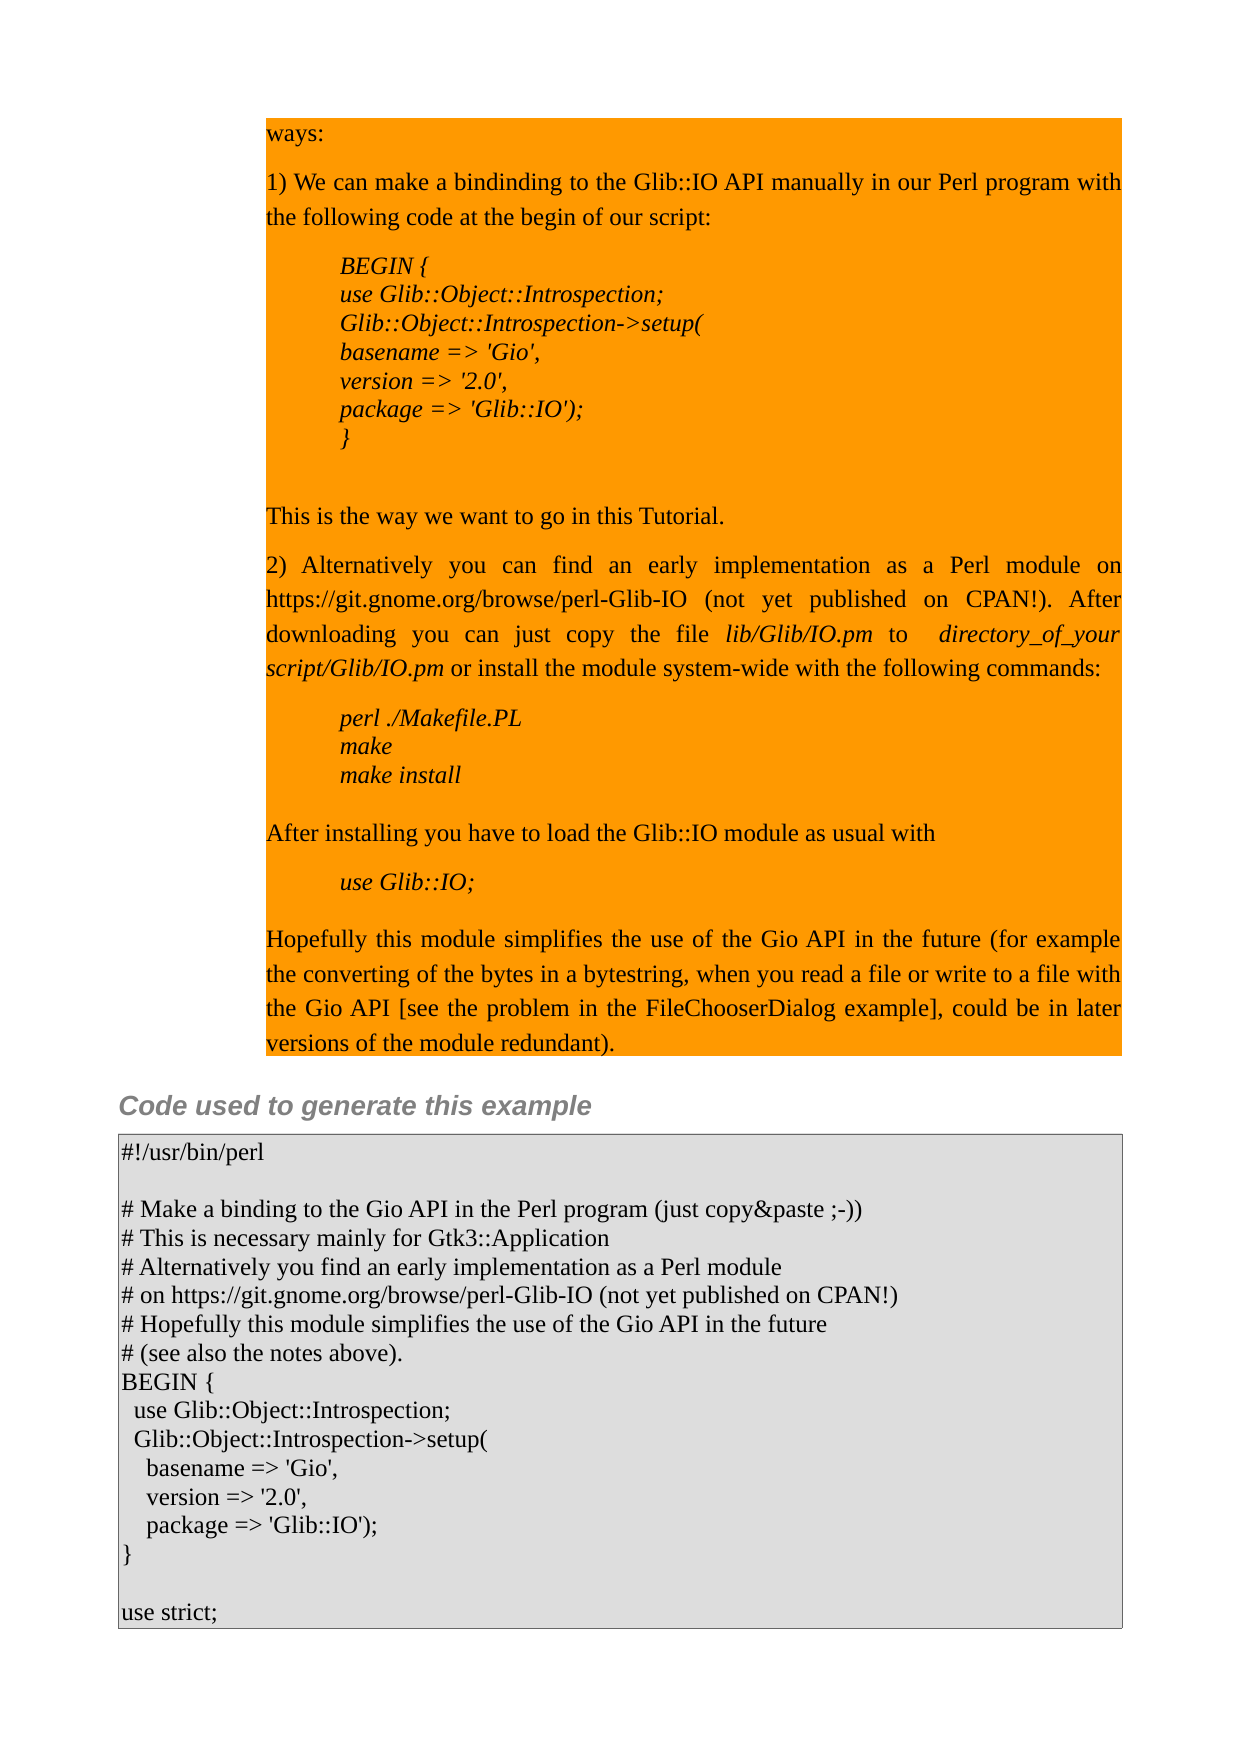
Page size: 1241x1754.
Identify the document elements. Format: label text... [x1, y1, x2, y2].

subtitle Code used to generate this example [118, 1089, 1122, 1121]
text # This is necessary mainly for Gtk3::Application [119, 1220, 1122, 1248]
text After installing you have to load the Glib::IO module as usual with [266, 818, 1122, 846]
text use Glib::IO; [266, 867, 1122, 895]
text Glib::Object::Introspection->setup( [119, 1421, 1122, 1450]
text basename => 'Gio', [119, 1450, 1122, 1478]
text # on https://git.gnome.org/browse/perl-Glib-IO (not yet published on CPAN!) [119, 1277, 1122, 1306]
text Glib::Object::Introspection->setup( [266, 308, 1122, 337]
text This is the way we want to go in this Tutorial. [266, 501, 1122, 530]
text use Glib::Object::Introspection; [119, 1392, 1122, 1421]
text # Alternatively you find an early implementation as a Perl module [119, 1248, 1122, 1277]
text package => 'Glib::IO'); [266, 394, 1122, 423]
text perl ./Makefile.PL [266, 703, 1122, 731]
text use strict; [119, 1593, 1122, 1628]
text Hopefully this module simplifies the use of the Gio API in the future (for example the converting of the bytes in a bytestring, when you read a file or write to a file with the Gio API [see the problem in the FileChooserDialog example], could be in later versions of the module redundant). [266, 924, 1122, 1056]
text ways: [266, 118, 1122, 147]
text #!/usr/bin/perl [119, 1135, 1122, 1162]
text BEGIN { [266, 251, 1122, 279]
text 2) Alternatively you can find an early implementation as a Perl module on https://git.gnome.org/browse/perl-Glib-IO (not yet published on CPAN!). After downloading you can just copy the file lib/Glib/IO.pm to directory_of_your script/Glib/IO.pm or install the module system-wide with the following commands: [266, 550, 1122, 682]
text # Make a binding to the Gio API in the Perl program (just copy&paste ;-)) [119, 1191, 1122, 1220]
text # Hopefully this module simplifies the use of the Gio API in the future [119, 1306, 1122, 1335]
text version => '2.0', [119, 1478, 1122, 1507]
text make [266, 731, 1122, 760]
text } [119, 1536, 1122, 1565]
text } [266, 423, 1122, 452]
text package => 'Glib::IO'); [119, 1507, 1122, 1536]
text use Glib::Object::Introspection; [266, 279, 1122, 308]
text make install [266, 760, 1122, 789]
text BEGIN { [119, 1363, 1122, 1392]
text basename => 'Gio', [266, 337, 1122, 366]
text version => '2.0', [266, 366, 1122, 394]
text 1) We can make a bindinding to the Glib::IO API manually in our Perl program with the following code at the begin of our script: [266, 167, 1122, 230]
text # (see also the notes above). [119, 1335, 1122, 1363]
